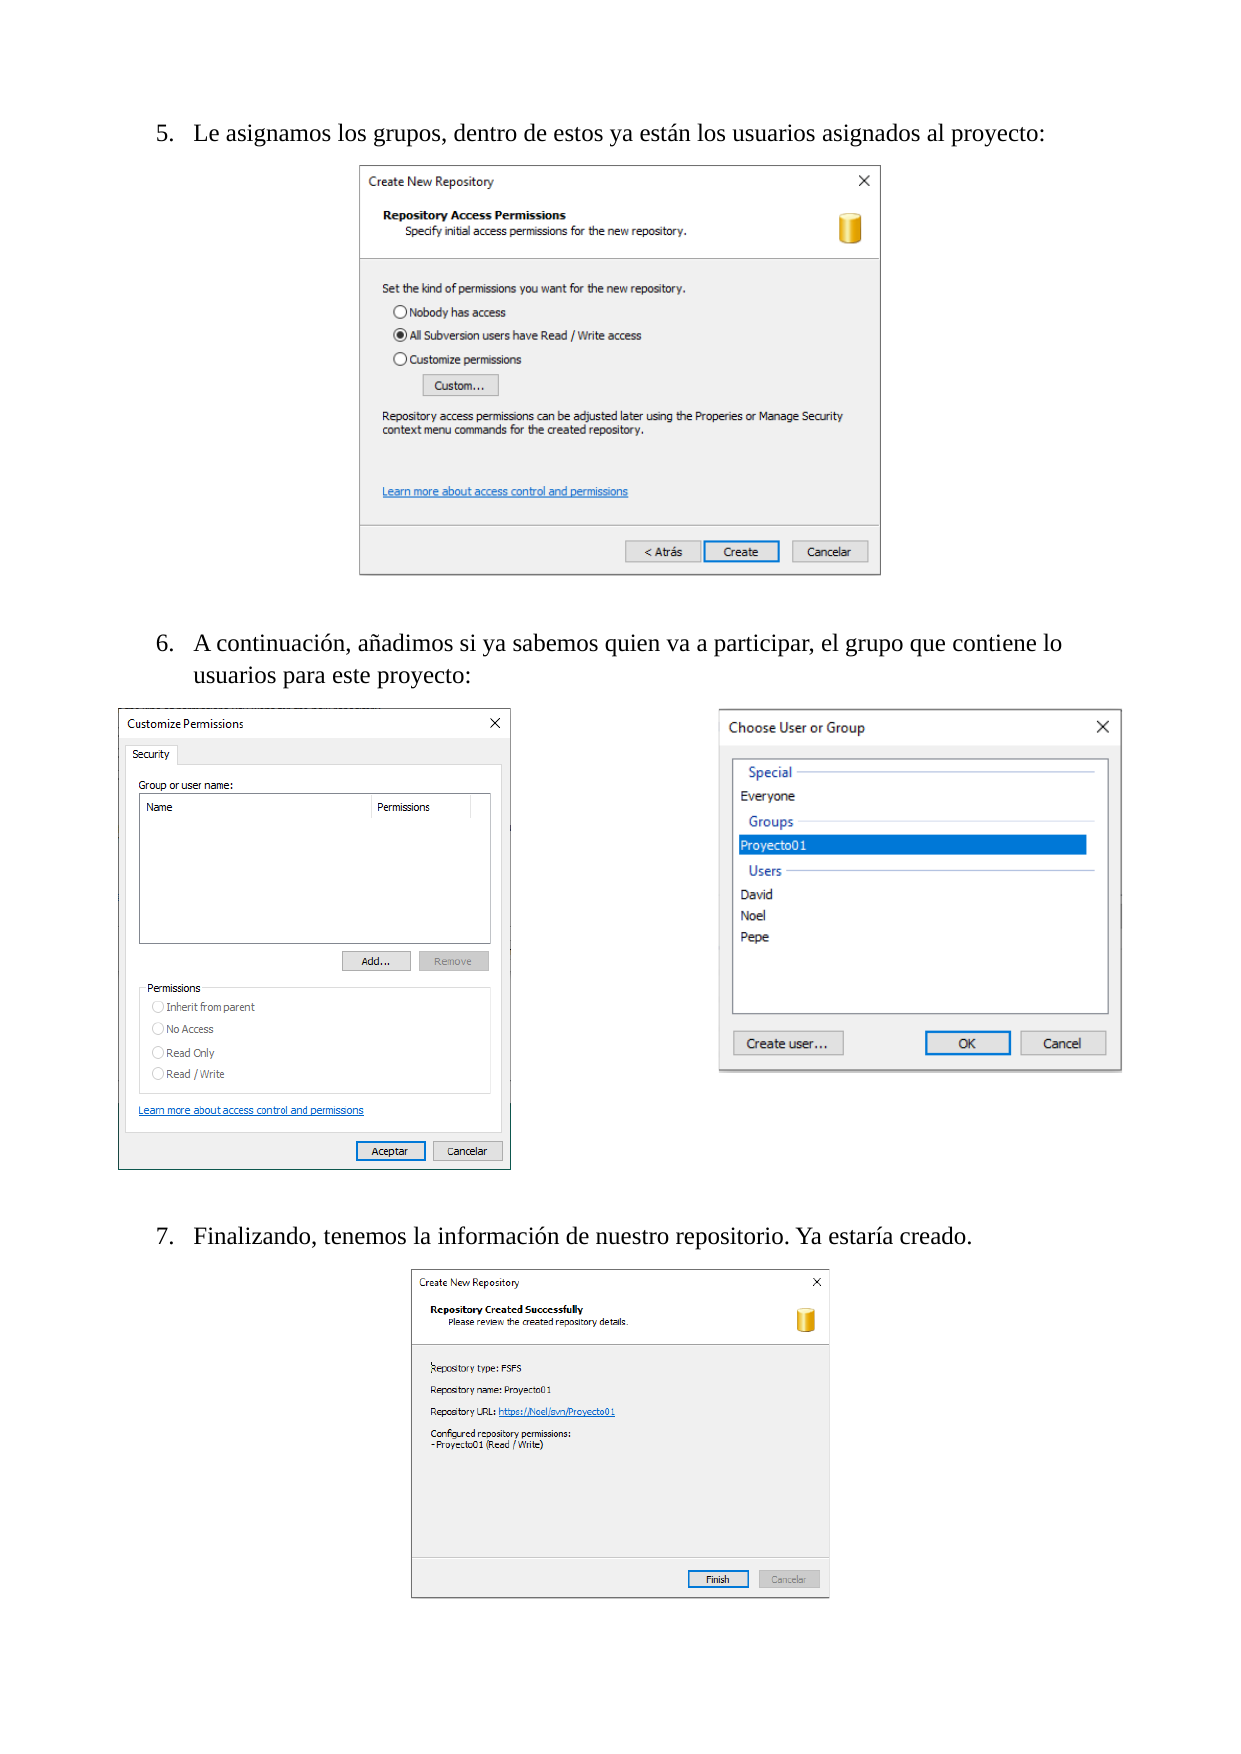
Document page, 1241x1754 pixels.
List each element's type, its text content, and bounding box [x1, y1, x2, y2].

list Finalizando, tenemos la información de nuestro repositorio. Ya estaría creado. [156, 1221, 1122, 1250]
picture [718, 708, 1123, 1073]
list Le asignamos los grupos, dentro de estos ya están los usuarios asignados al proyecto: [156, 118, 1122, 147]
list A continuación, añadimos si ya sabemos quien va a participar, el grupo que contiene lo usuarios para este proyecto: [156, 628, 1122, 689]
picture [410, 1269, 830, 1599]
picture [118, 708, 511, 1170]
picture [359, 165, 881, 576]
